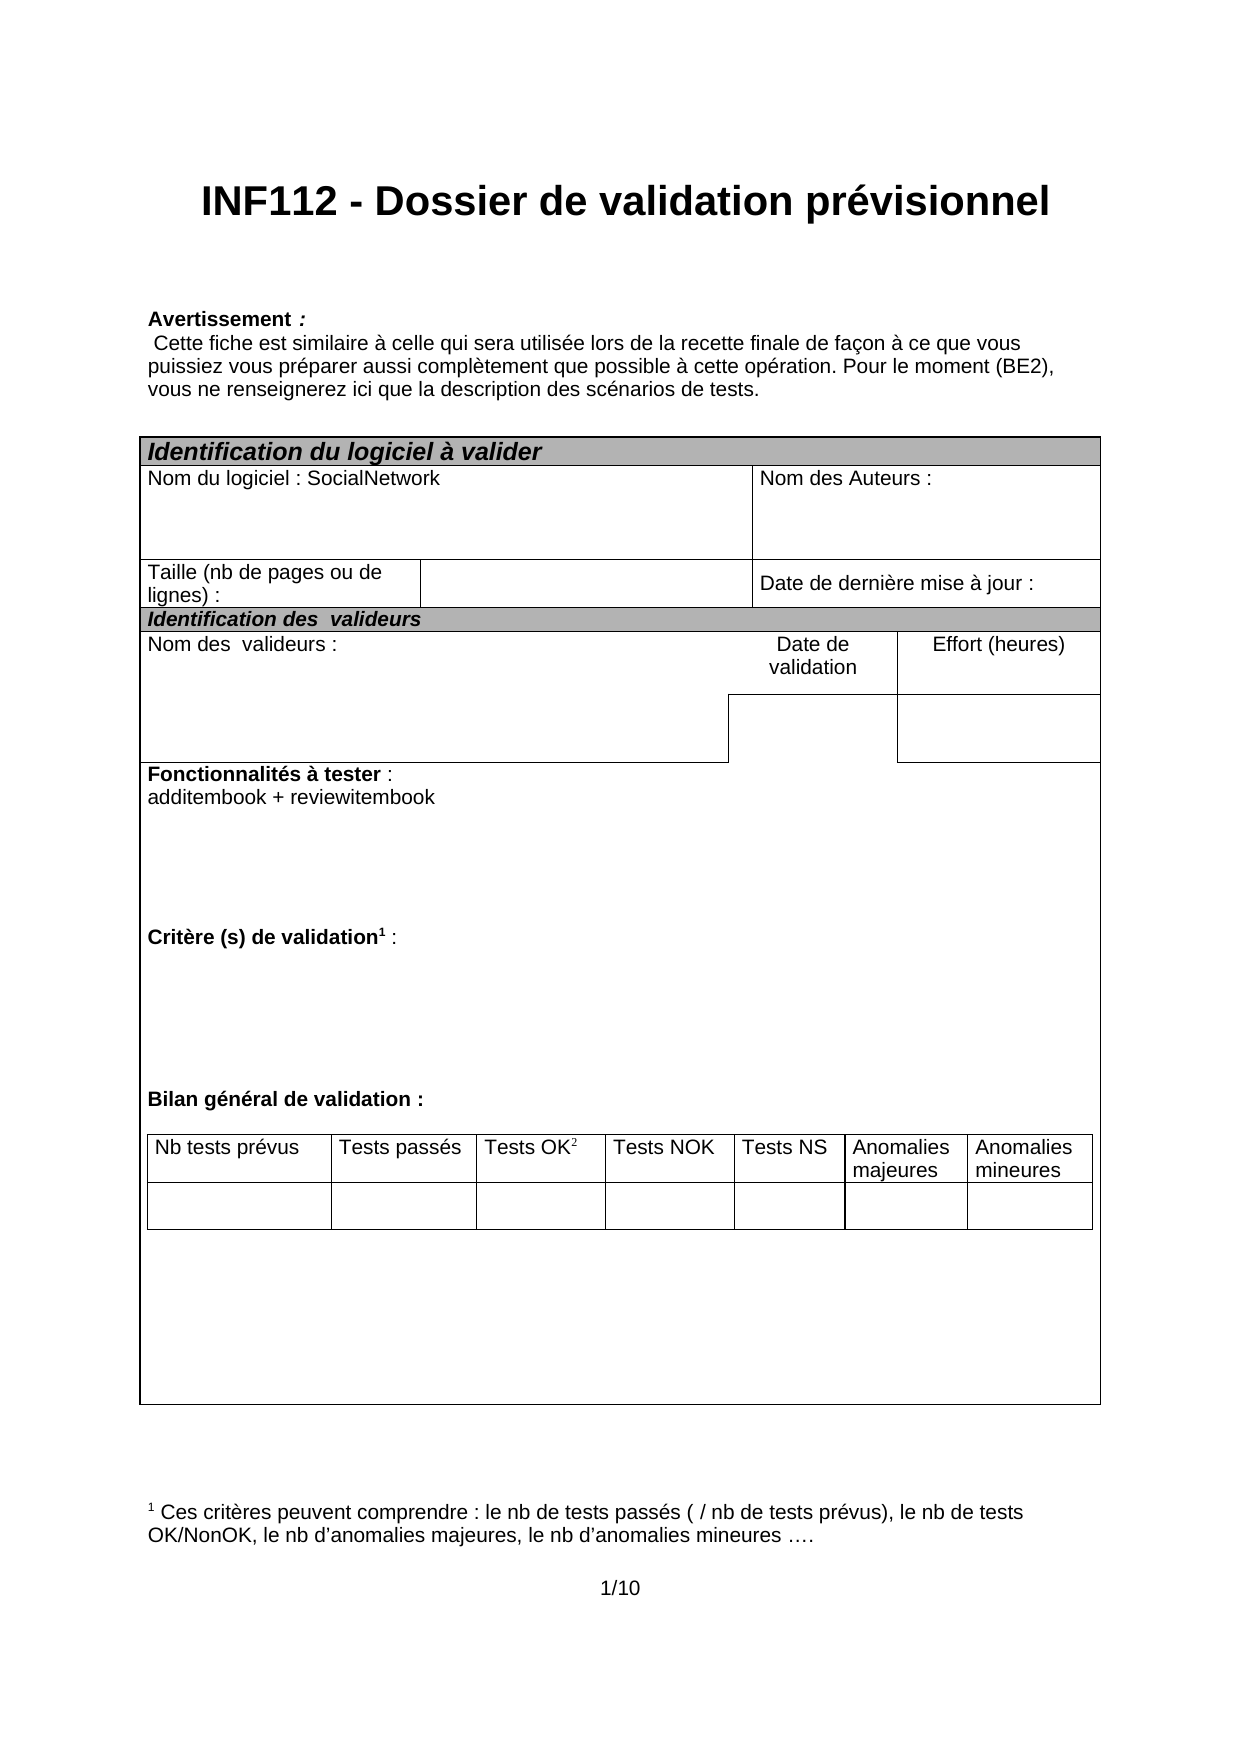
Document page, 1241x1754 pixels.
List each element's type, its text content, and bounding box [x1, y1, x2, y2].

table_header Anomalies mineures [968, 1135, 1092, 1182]
table_cell [421, 560, 752, 607]
table_cell Identification des valideurs [141, 608, 1100, 631]
table_cell [148, 1183, 331, 1229]
table_cell [968, 1183, 1092, 1229]
table_header Anomalies majeures [846, 1135, 967, 1182]
table_cell Taille (nb de pages ou de lignes) : [141, 560, 420, 607]
table_header Tests NS [735, 1135, 844, 1182]
table_cell [735, 1183, 844, 1229]
table_header Date de validation [729, 632, 897, 693]
table_header Tests NOK [606, 1135, 734, 1182]
table_cell [606, 1183, 734, 1229]
table_cell Nom du logiciel : SocialNetwork [141, 466, 752, 559]
table_cell [477, 1183, 605, 1229]
table_cell [729, 695, 897, 762]
text Cette fiche est similaire à celle qui sera utilisée lors de la recette finale de façon à ce que vous puissiez vous préparer aussi complètement que possible à cette opération. Pour le moment (BE2), vous ne renseignerez ici que la description des scénarios de tests. [148, 331, 1092, 401]
table_cell [898, 695, 1100, 762]
subtitle Avertissement : [148, 308, 1092, 331]
title INF112 - Dossier de validation prévisionnel [148, 177, 1092, 224]
table_cell Date de dernière mise à jour : [753, 560, 1100, 607]
table_header Identification du logiciel à valider [141, 438, 1100, 465]
table_header Nb tests prévus [148, 1135, 331, 1182]
table_header Effort (heures) [898, 632, 1100, 693]
table_cell [332, 1183, 476, 1229]
table_header Tests passés [332, 1135, 476, 1182]
table_header Tests OK2 [477, 1135, 605, 1182]
table_cell Fonctionnalités à tester : additembook + reviewitembook Critère (s) de validation : Bilan général de validation : [141, 762, 1100, 1404]
table_cell Nom des valideurs : [141, 632, 728, 762]
table_cell Nom des Auteurs : [753, 466, 1100, 559]
table_cell [846, 1183, 967, 1229]
